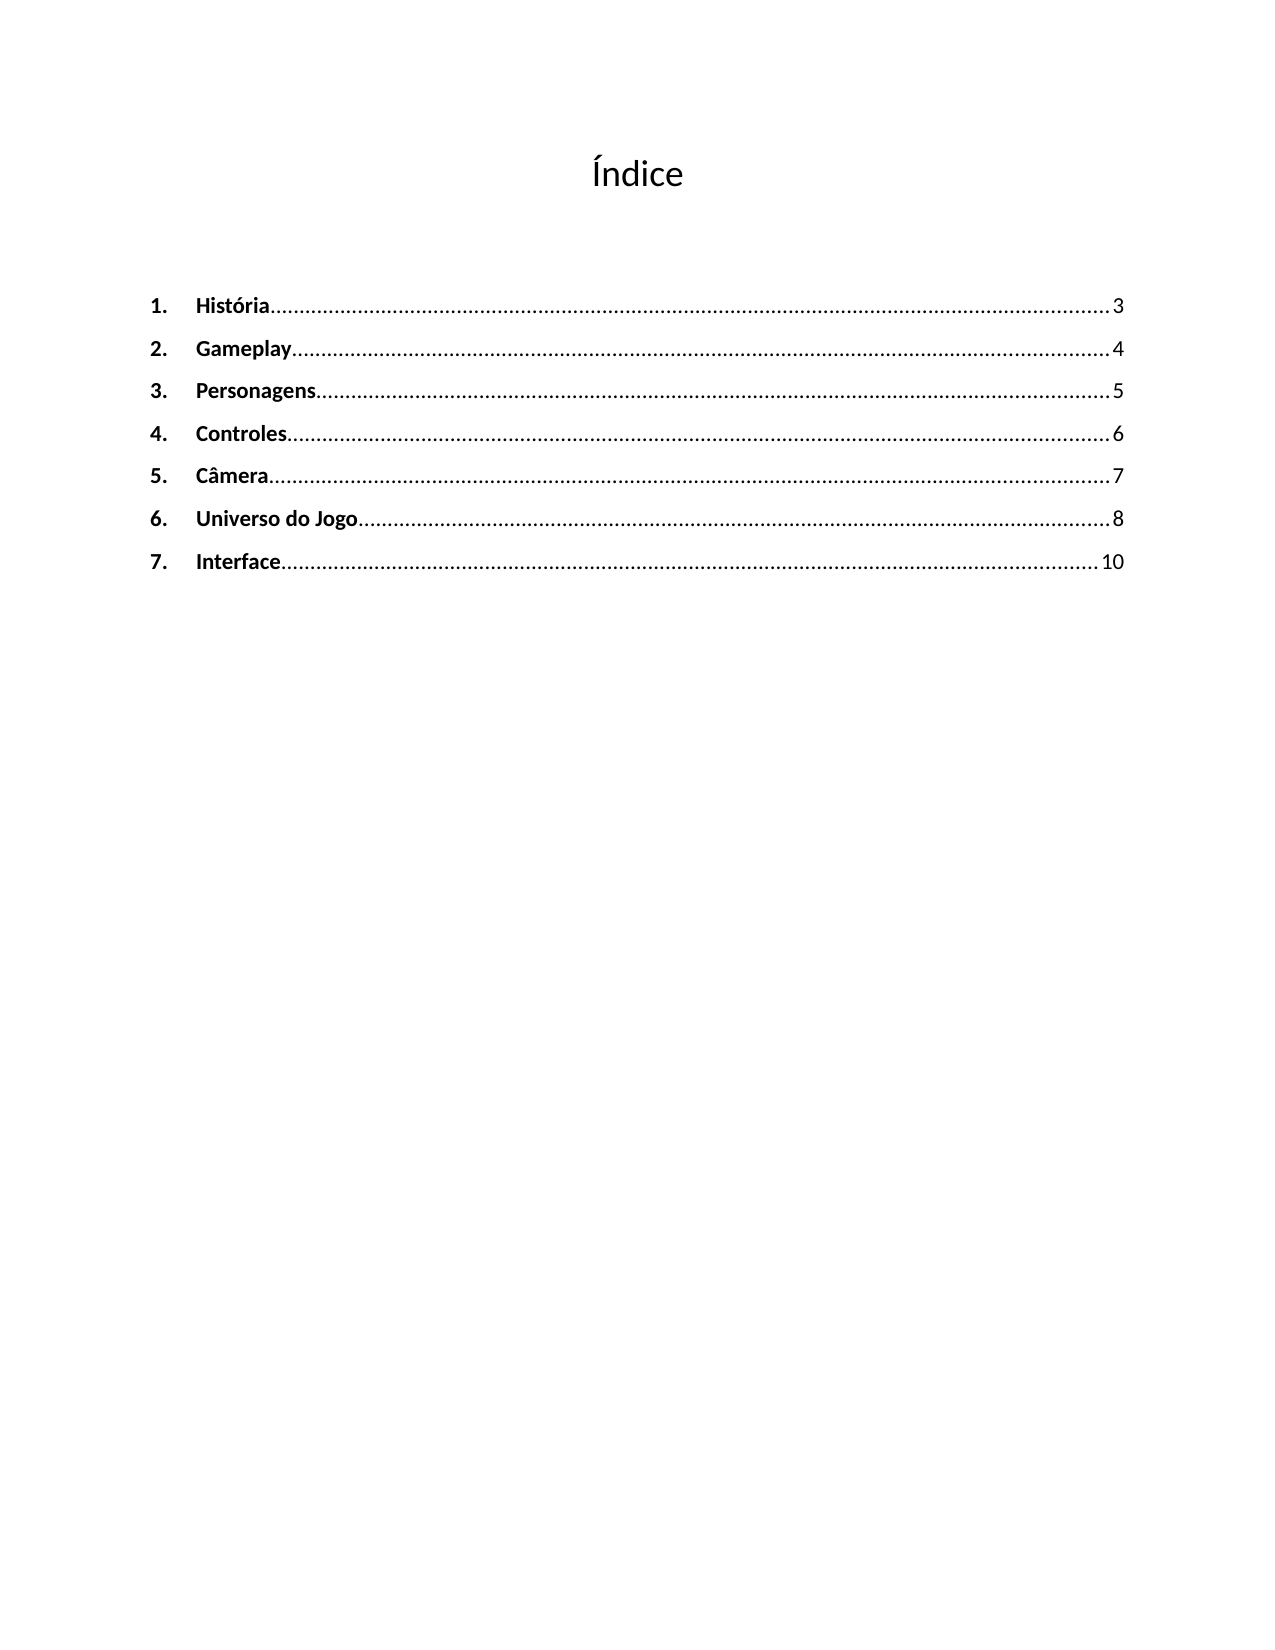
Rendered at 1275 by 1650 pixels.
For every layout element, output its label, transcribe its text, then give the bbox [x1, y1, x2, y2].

text 5. Câmera 7 [150, 462, 1125, 490]
text 6. Universo do Jogo 8 [150, 504, 1125, 532]
text 2. Gameplay 4 [150, 334, 1125, 362]
text Índice [150, 150, 1125, 196]
text 4. Controles 6 [150, 419, 1125, 447]
text 7. Interface 10 [150, 547, 1125, 575]
text 3. Personagens 5 [150, 376, 1125, 404]
text 1. História 3 [150, 291, 1125, 319]
